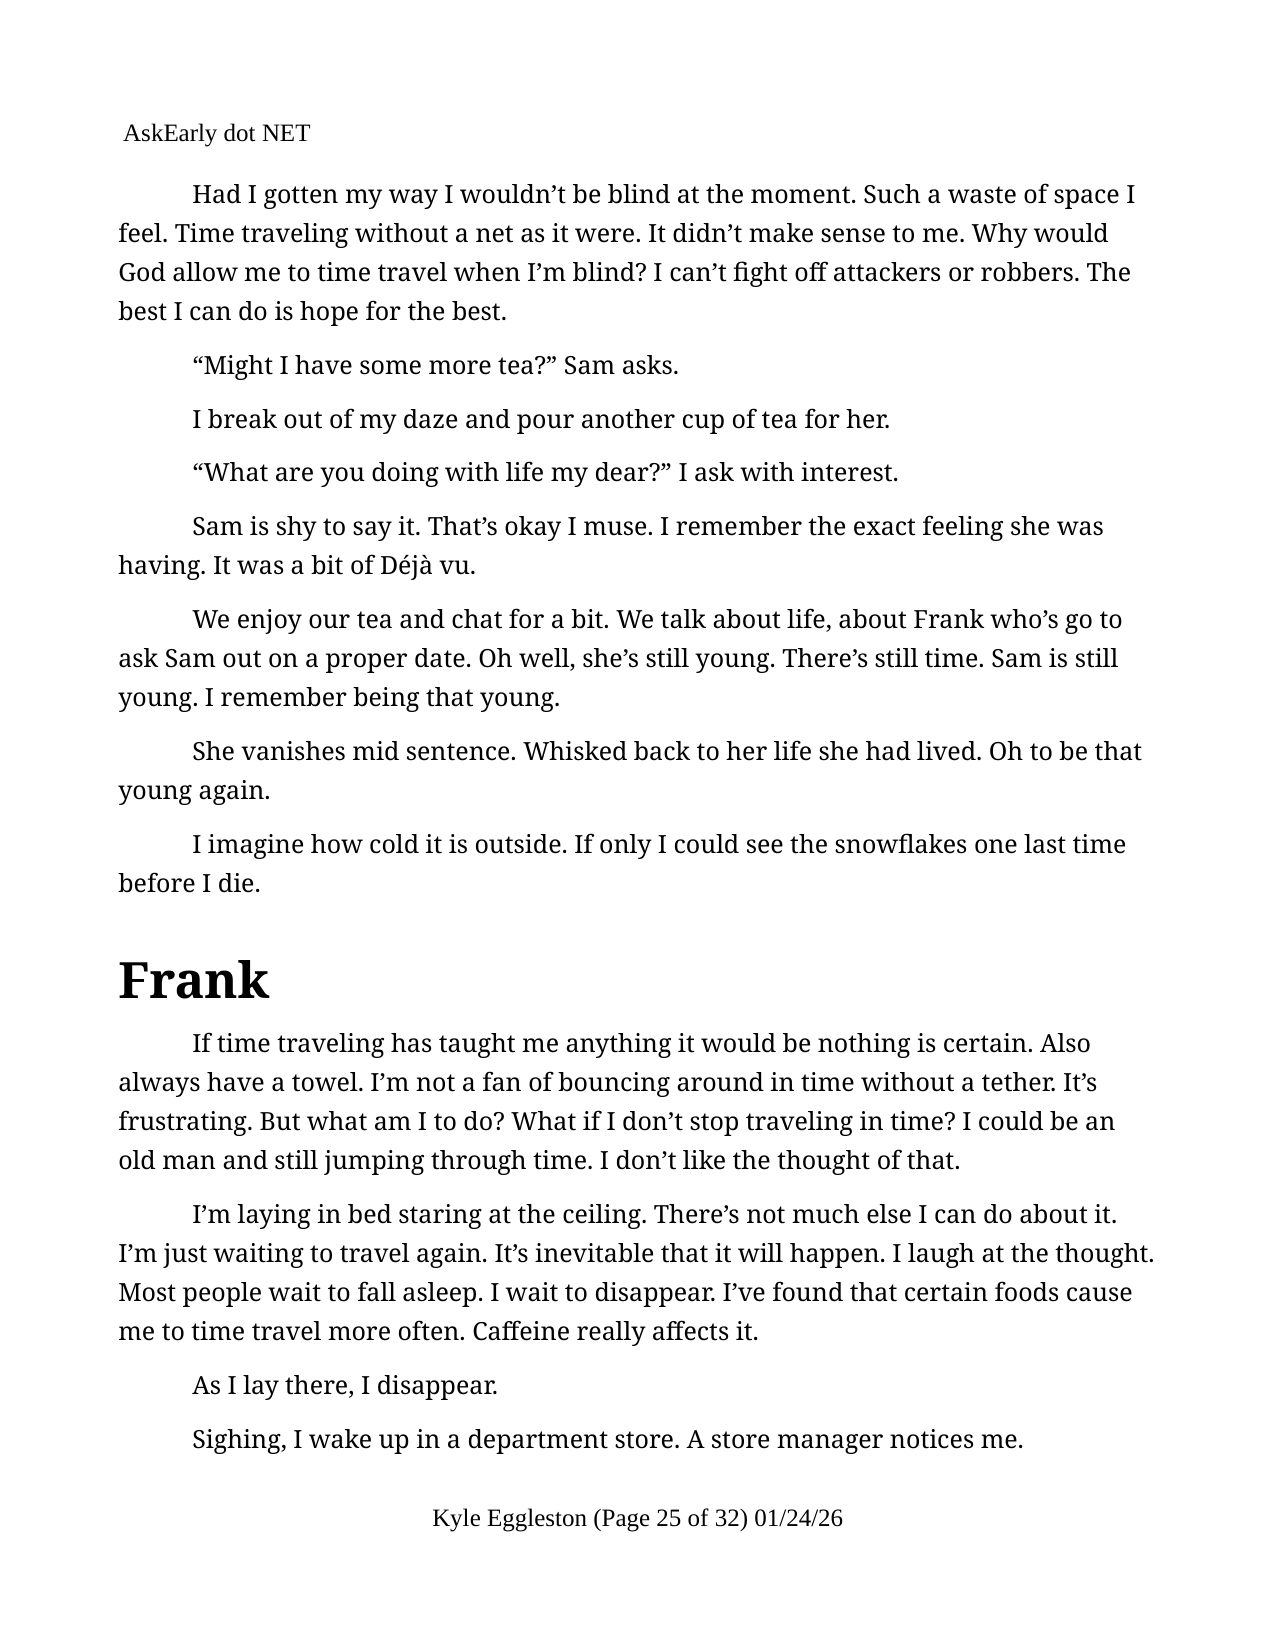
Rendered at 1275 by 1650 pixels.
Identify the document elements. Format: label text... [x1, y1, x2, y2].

text If time traveling has taught me anything it would be nothing is certain. Also always have a towel. I’m not a fan of bouncing around in time without a tether. It’s frustrating. But what am I to do? What if I don’t stop traveling in time? I could be an old man and still jumping through time. I don’t like the thought of that. [118, 1025, 1157, 1177]
text I’m laying in bed staring at the ceiling. There’s not much else I can do about it. I’m just waiting to travel again. It’s inevitable that it will happen. I laugh at the thought. Most people wait to fall asleep. I wait to disappear. I’ve found that certain foods cause me to time travel more often. Caffeine really affects it. [118, 1197, 1157, 1348]
text “Might I have some more tea?” Sam asks. [118, 348, 1157, 382]
text Sam is shy to say it. That’s okay I muse. I remember the exact feeling she was having. It was a bit of Déjà vu. [118, 509, 1157, 582]
text She vanishes mid sentence. Whisked back to her life she had lived. Oh to be that young again. [118, 734, 1157, 807]
text We enjoy our tea and chat for a bit. We talk about life, about Frank who’s go to ask Sam out on a proper date. Oh well, she’s still young. There’s still time. Sam is still young. I remember being that young. [118, 602, 1157, 714]
text I break out of my daze and pour another cup of tea for her. [118, 401, 1157, 435]
text As I lay there, I disappear. [118, 1368, 1157, 1402]
text “What are you doing with life my dear?” I ask with interest. [118, 455, 1157, 489]
text Had I gotten my way I wouldn’t be blind at the moment. Such a waste of space I feel. Time traveling without a net as it were. It didn’t make sense to me. Why would God allow me to time travel when I’m blind? I can’t fight off attackers or robbers. The best I can do is hope for the best. [118, 176, 1157, 328]
text I imagine how cold it is outside. If only I could see the snowflakes one last time before I die. [118, 827, 1157, 900]
text Sighing, I wake up in a department store. A store manager notices me. [118, 1422, 1157, 1456]
subtitle Frank [118, 945, 1157, 1013]
